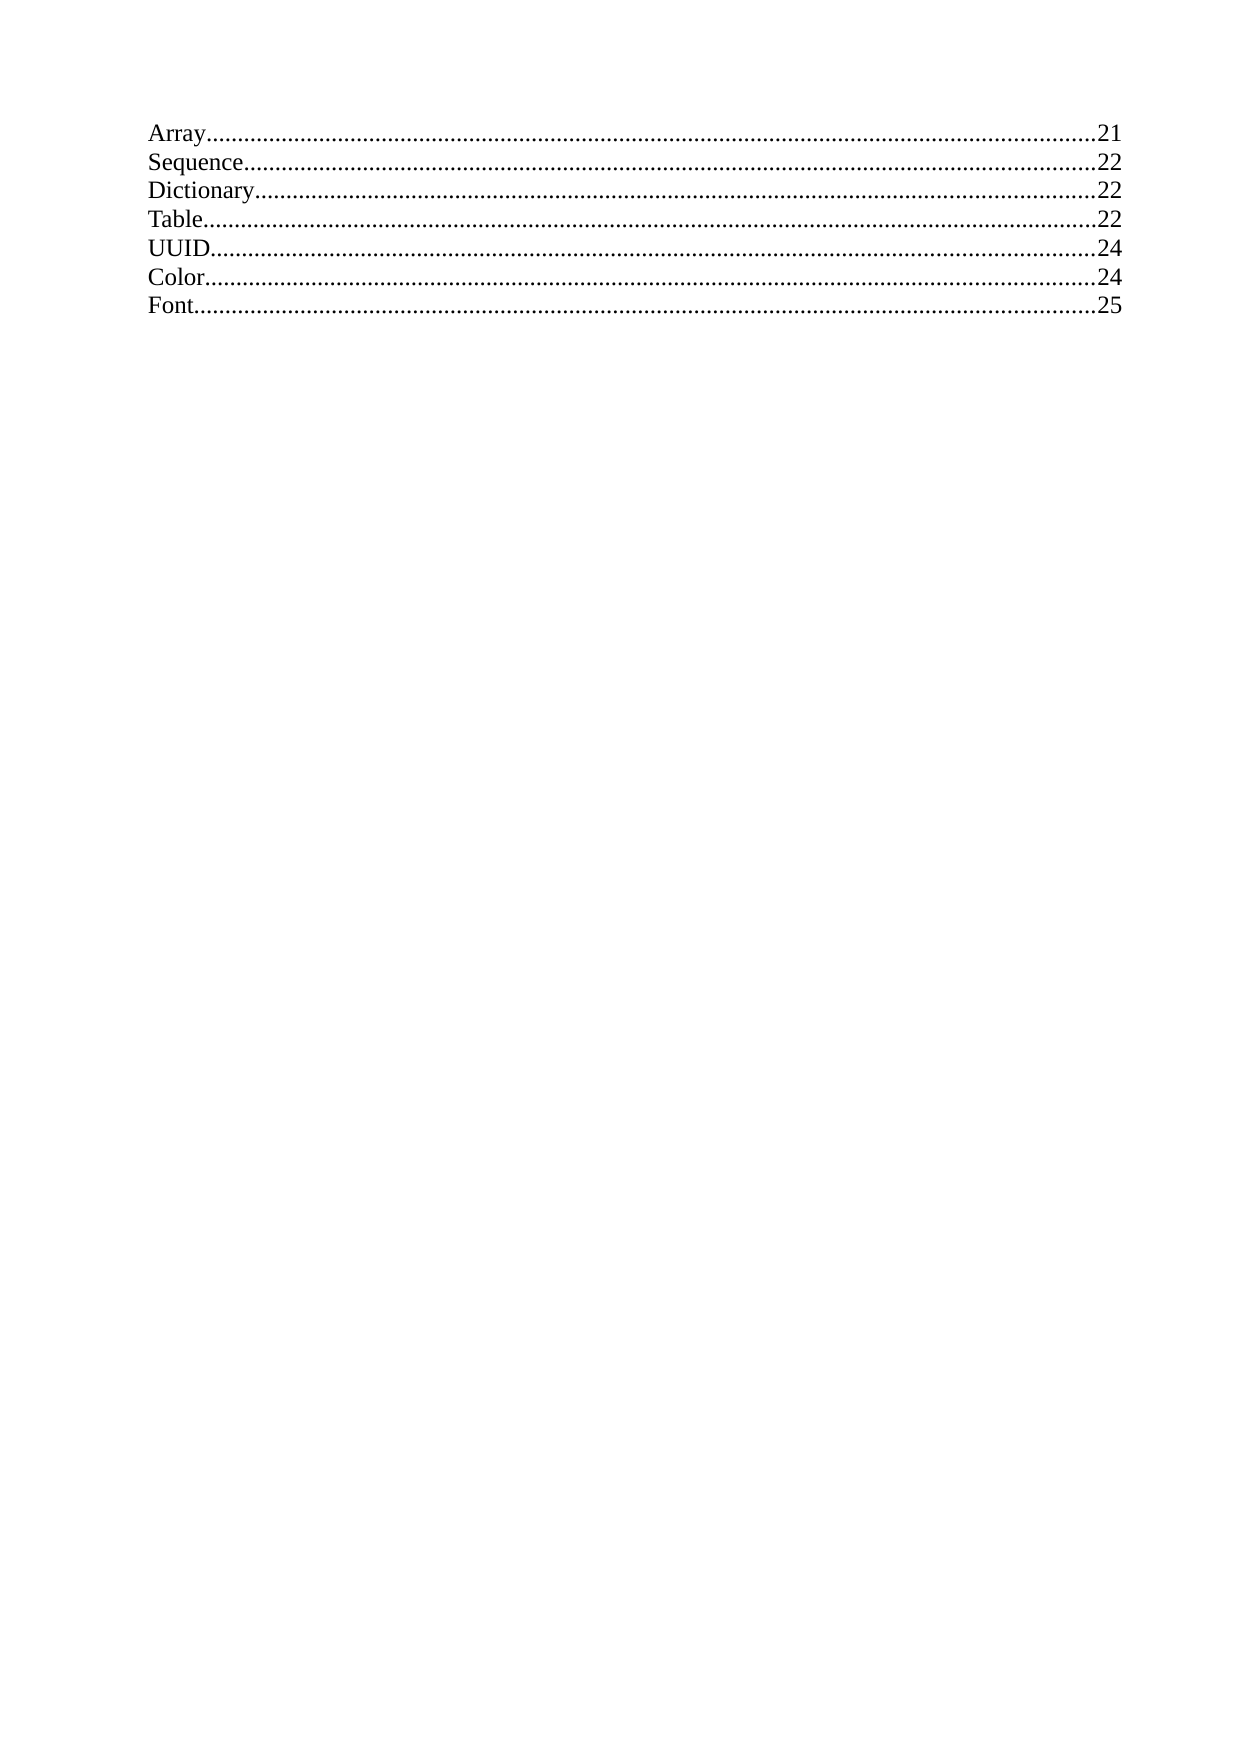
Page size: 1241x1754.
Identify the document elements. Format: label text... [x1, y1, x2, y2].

text Sequence 22 [148, 147, 1122, 176]
text Array 21 [148, 118, 1122, 147]
text Table 22 [148, 204, 1122, 233]
text Font 25 [148, 291, 1122, 319]
text UUID 24 [148, 233, 1122, 262]
text Dictionary 22 [148, 176, 1122, 204]
text Color 24 [148, 262, 1122, 291]
